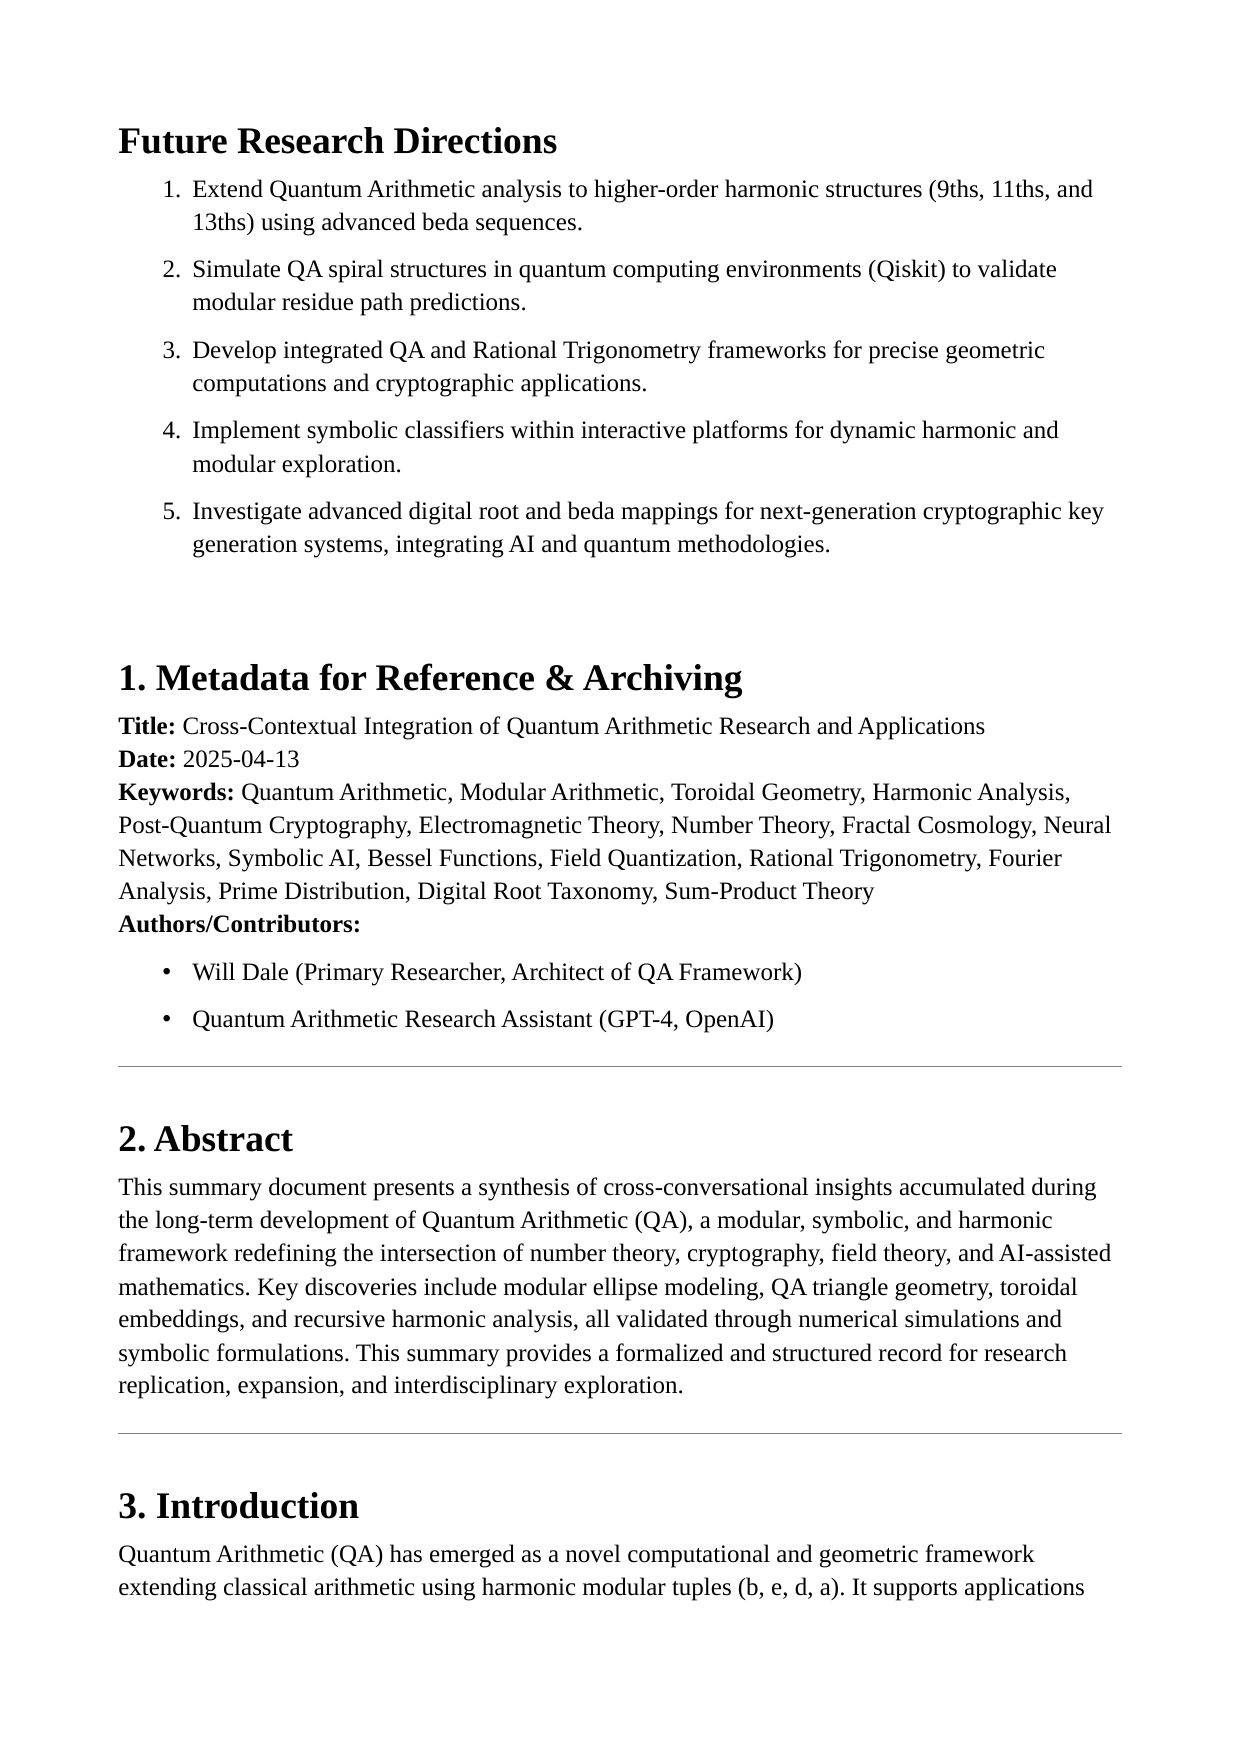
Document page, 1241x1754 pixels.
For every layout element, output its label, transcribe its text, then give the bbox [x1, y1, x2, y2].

list Extend Quantum Arithmetic analysis to higher-order harmonic structures (9ths, 11ths, and 13ths) using advanced beda sequences. [162, 174, 1122, 236]
subtitle 3. Introduction [118, 1483, 1122, 1526]
subtitle 2. Abstract [118, 1117, 1122, 1160]
subtitle 1. Metadata for Reference & Archiving [118, 655, 1122, 698]
text Quantum Arithmetic (QA) has emerged as a novel computational and geometric framework extending classical arithmetic using harmonic modular tuples (b, e, d, a). It supports applications [118, 1539, 1122, 1601]
list Investigate advanced digital root and beda mappings for next-generation cryptographic key generation systems, integrating AI and quantum methodologies. [162, 496, 1122, 558]
list Simulate QA spiral structures in quantum computing environments (Qiskit) to validate modular residue path predictions. [162, 254, 1122, 316]
list Quantum Arithmetic Research Assistant (GPT-4, OpenAI) [162, 1004, 1122, 1033]
list Will Dale (Primary Researcher, Architect of QA Framework) [162, 957, 1122, 985]
list Develop integrated QA and Rational Trigonometry frameworks for precise geometric computations and cryptographic applications. [162, 335, 1122, 397]
list Implement symbolic classifiers within interactive platforms for dynamic harmonic and modular exploration. [162, 416, 1122, 477]
text Title: Cross-Contextual Integration of Quantum Arithmetic Research and Applications Date: 2025-04-13 Keywords: Quantum Arithmetic, Modular Arithmetic, Toroidal Geometry, Harmonic Analysis, Post-Quantum Cryptography, Electromagnetic Theory, Number Theory, Fractal Cosmology, Neural Networks, Symbolic AI, Bessel Functions, Field Quantization, Rational Trigonometry, Fourier Analysis, Prime Distribution, Digital Root Taxonomy, Sum-Product Theory Authors/Contributors: [118, 711, 1122, 938]
text This summary document presents a synthesis of cross-conversational insights accumulated during the long-term development of Quantum Arithmetic (QA), a modular, symbolic, and harmonic framework redefining the intersection of number theory, cryptography, field theory, and AI-assisted mathematics. Key discoveries include modular ellipse modeling, QA triangle geometry, toroidal embeddings, and recursive harmonic analysis, all validated through numerical simulations and symbolic formulations. This summary provides a formalized and structured record for research replication, expansion, and interdisciplinary exploration. [118, 1172, 1122, 1399]
subtitle Future Research Directions [118, 118, 1122, 161]
